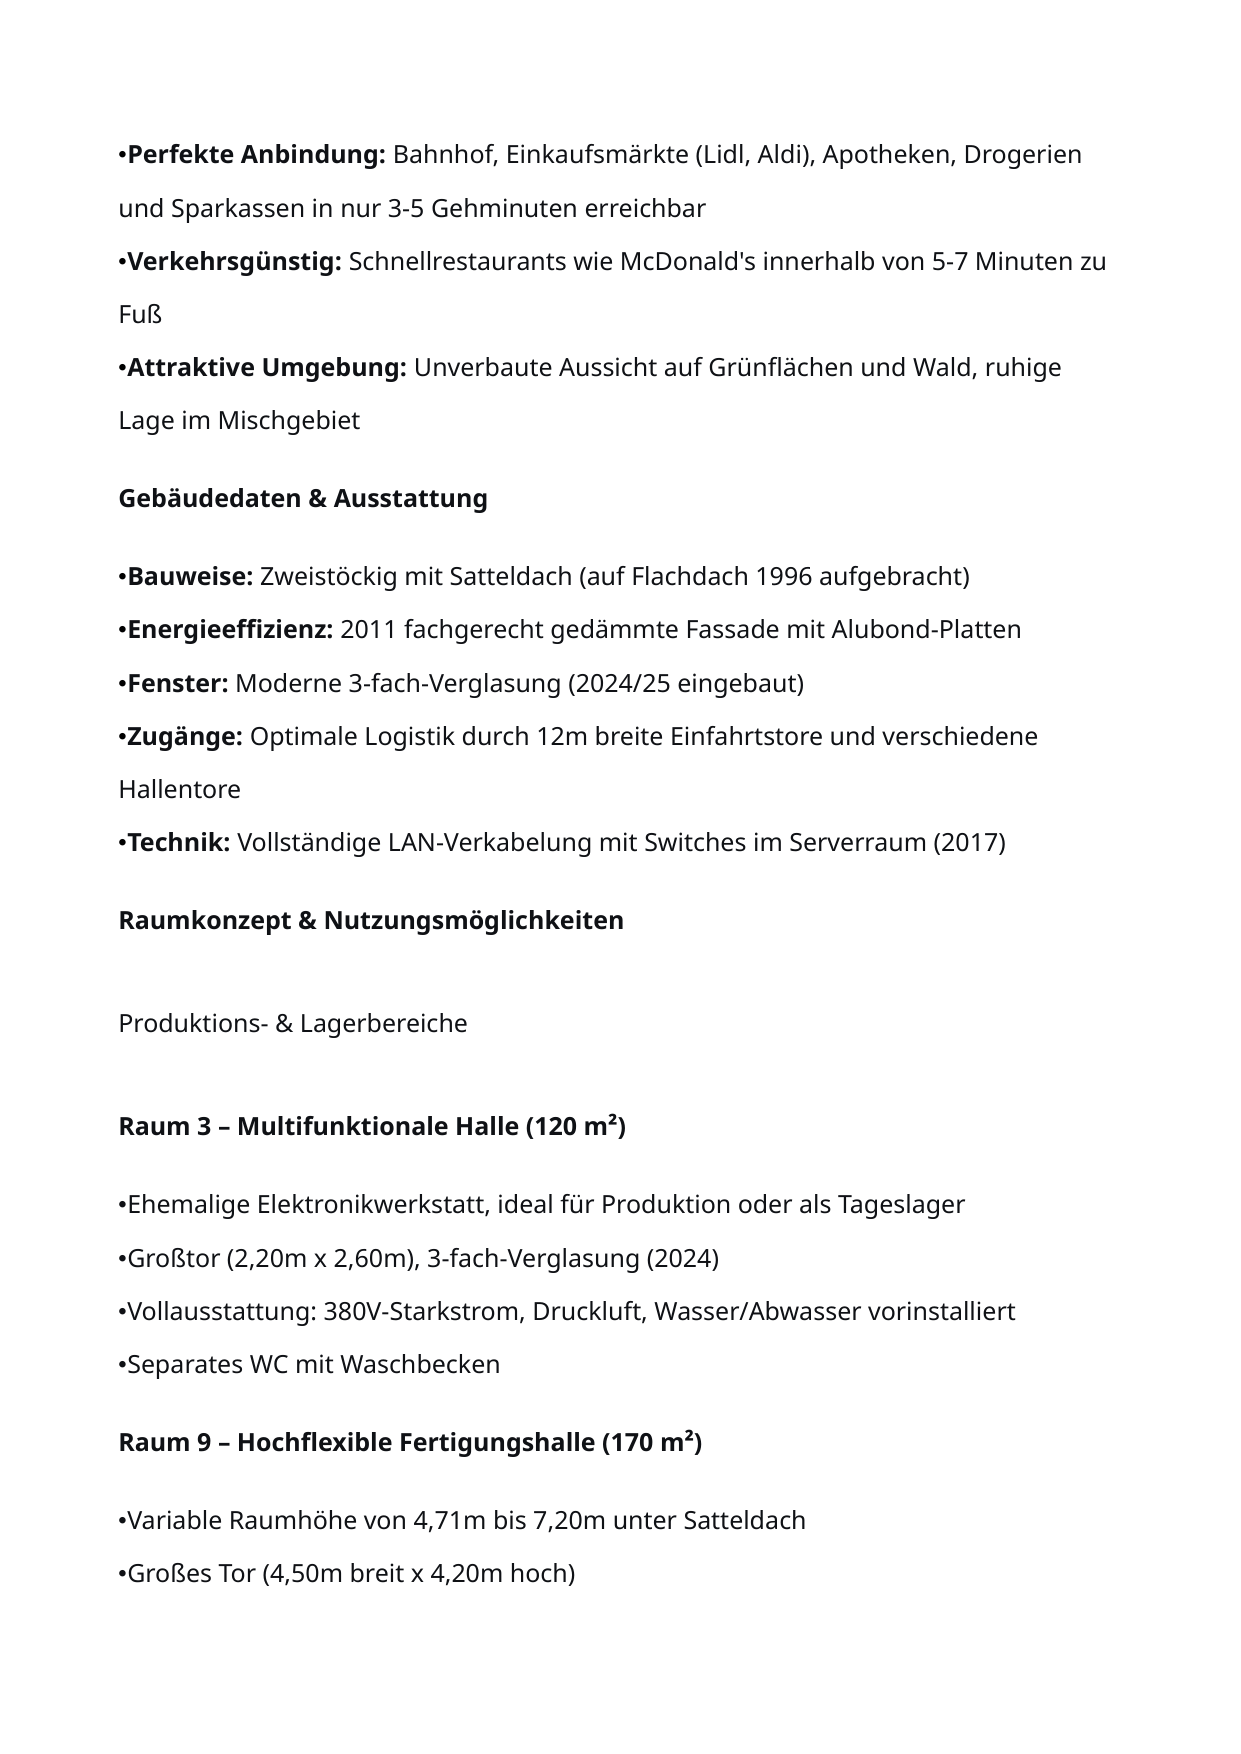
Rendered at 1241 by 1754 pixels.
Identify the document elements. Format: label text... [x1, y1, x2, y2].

text Raumkonzept & Nutzungsmöglichkeiten [118, 884, 1122, 937]
list Großes Tor (4,50m breit x 4,20m hoch) [118, 1537, 1122, 1590]
list Großtor (2,20m x 2,60m), 3-fach-Verglasung (2024) [118, 1221, 1122, 1274]
list Fenster: Moderne 3-fach-Verglasung (2024/25 eingebaut) [118, 646, 1122, 699]
list Verkehrsgünstig: Schnellrestaurants wie McDonald's innerhalb von 5-7 Minuten zu Fuß [118, 224, 1122, 331]
text Gebäudedaten & Ausstattung [118, 462, 1122, 515]
list Attraktive Umgebung: Unverbaute Aussicht auf Grünflächen und Wald, ruhige Lage im Mischgebiet [118, 331, 1122, 437]
list Ehemalige Elektronikwerkstatt, ideal für Produktion oder als Tageslager [118, 1168, 1122, 1221]
list Zugänge: Optimale Logistik durch 12m breite Einfahrtstore und verschiedene Hallentore [118, 699, 1122, 806]
text Raum 3 – Multifunktionale Halle (120 m²) [118, 1090, 1122, 1143]
list Perfekte Anbindung: Bahnhof, Einkaufsmärkte (Lidl, Aldi), Apotheken, Drogerien und Sparkassen in nur 3-5 Gehminuten erreichbar [118, 118, 1122, 224]
list Bauweise: Zweistöckig mit Satteldach (auf Flachdach 1996 aufgebracht) [118, 540, 1122, 593]
list Energieeffizienz: 2011 fachgerecht gedämmte Fassade mit Alubond-Platten [118, 593, 1122, 646]
list Separates WC mit Waschbecken [118, 1327, 1122, 1381]
text Raum 9 – Hochflexible Fertigungshalle (170 m²) [118, 1406, 1122, 1459]
list Variable Raumhöhe von 4,71m bis 7,20m unter Satteldach [118, 1484, 1122, 1537]
list Technik: Vollständige LAN-Verkabelung mit Switches im Serverraum (2017) [118, 806, 1122, 859]
text Produktions- & Lagerbereiche [118, 987, 1122, 1040]
list Vollausstattung: 380V-Starkstrom, Druckluft, Wasser/Abwasser vorinstalliert [118, 1274, 1122, 1327]
